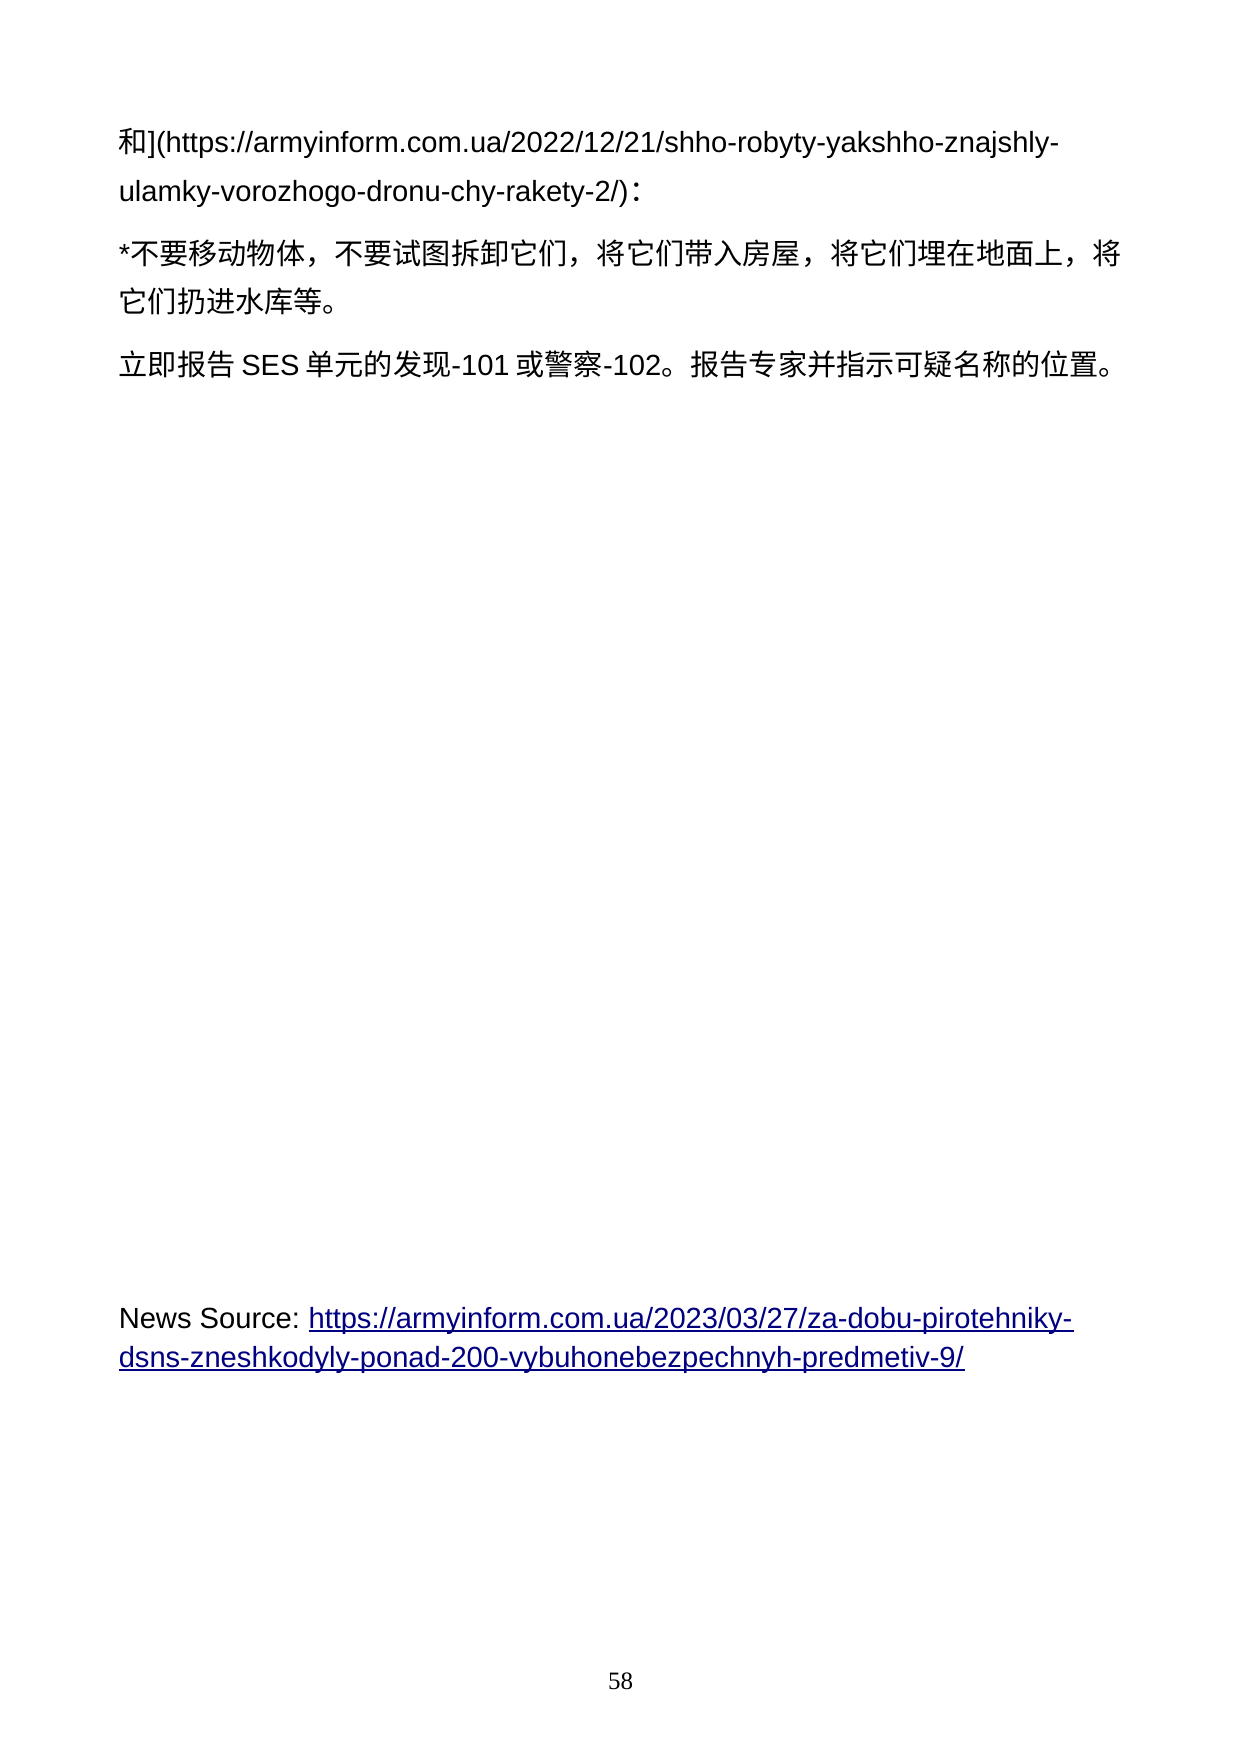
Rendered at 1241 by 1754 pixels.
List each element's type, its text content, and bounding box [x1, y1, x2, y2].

text News Source: https://armyinform.com.ua/2023/03/27/za-dobu-pirotehniky-dsns-zneshkodyly-ponad-200-vybuhonebezpechnyh-predmetiv-9/ [118, 1301, 1122, 1373]
text *不要移动物体，不要试图拆卸它们，将它们带入房屋，将它们埋在地面上，将它们扔进水库等。 [118, 230, 1122, 321]
text 和](https://armyinform.com.ua/2022/12/21/shho-robyty-yakshho-znajshly-ulamky-vorozhogo-dronu-chy-rakety-2/)： [118, 118, 1122, 209]
text 立即报告SES单元的发现-101或警察-102。报告专家并指示可疑名称的位置。 [118, 342, 1122, 384]
